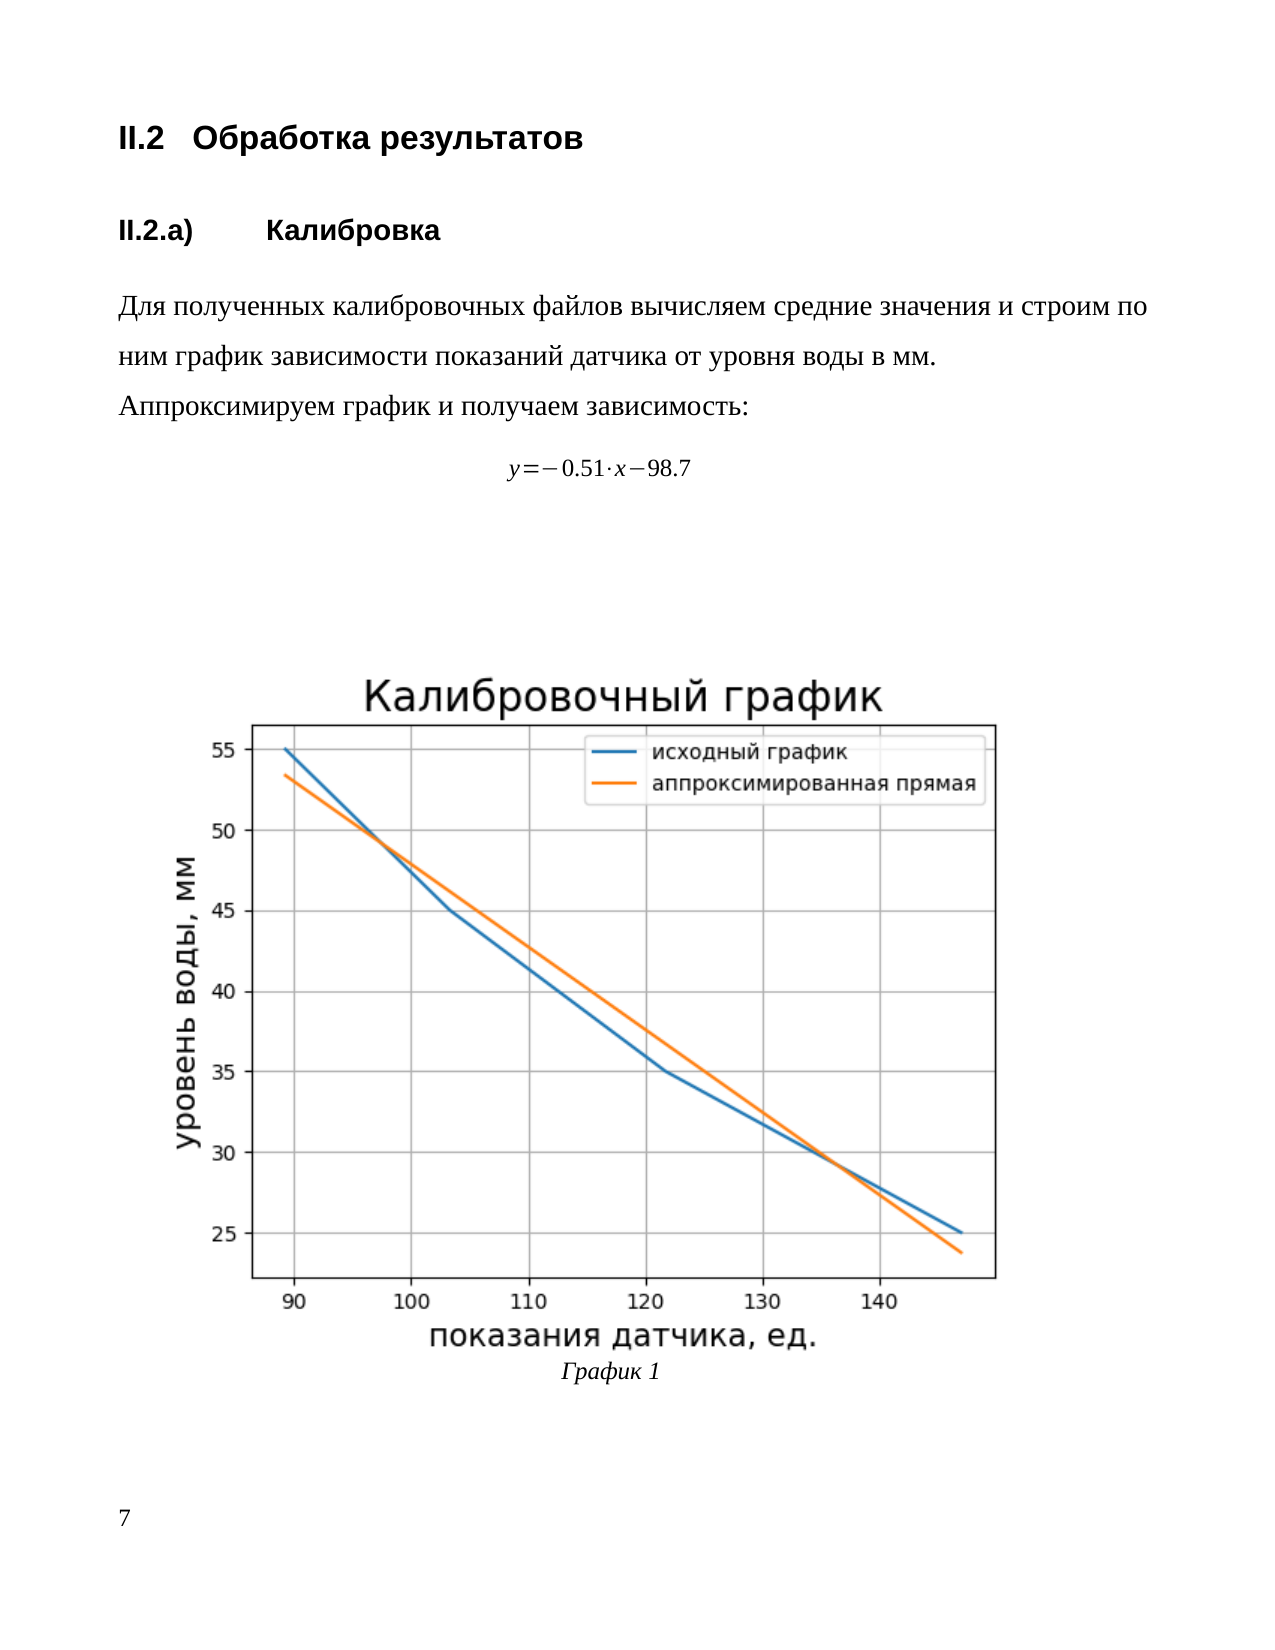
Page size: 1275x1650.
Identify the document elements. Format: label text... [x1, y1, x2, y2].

text График 1 [118, 638, 1106, 1385]
text Для полученных калибровочных файлов вычисляем средние значения и строим по ним график зависимости показаний датчика от уровня воды в мм. Аппроксимируем график и получаем зависимость: [118, 288, 1157, 422]
subtitle Калибровка [118, 213, 1157, 246]
subtitle Обработка результатов [118, 118, 1157, 157]
picture [132, 638, 1091, 1357]
